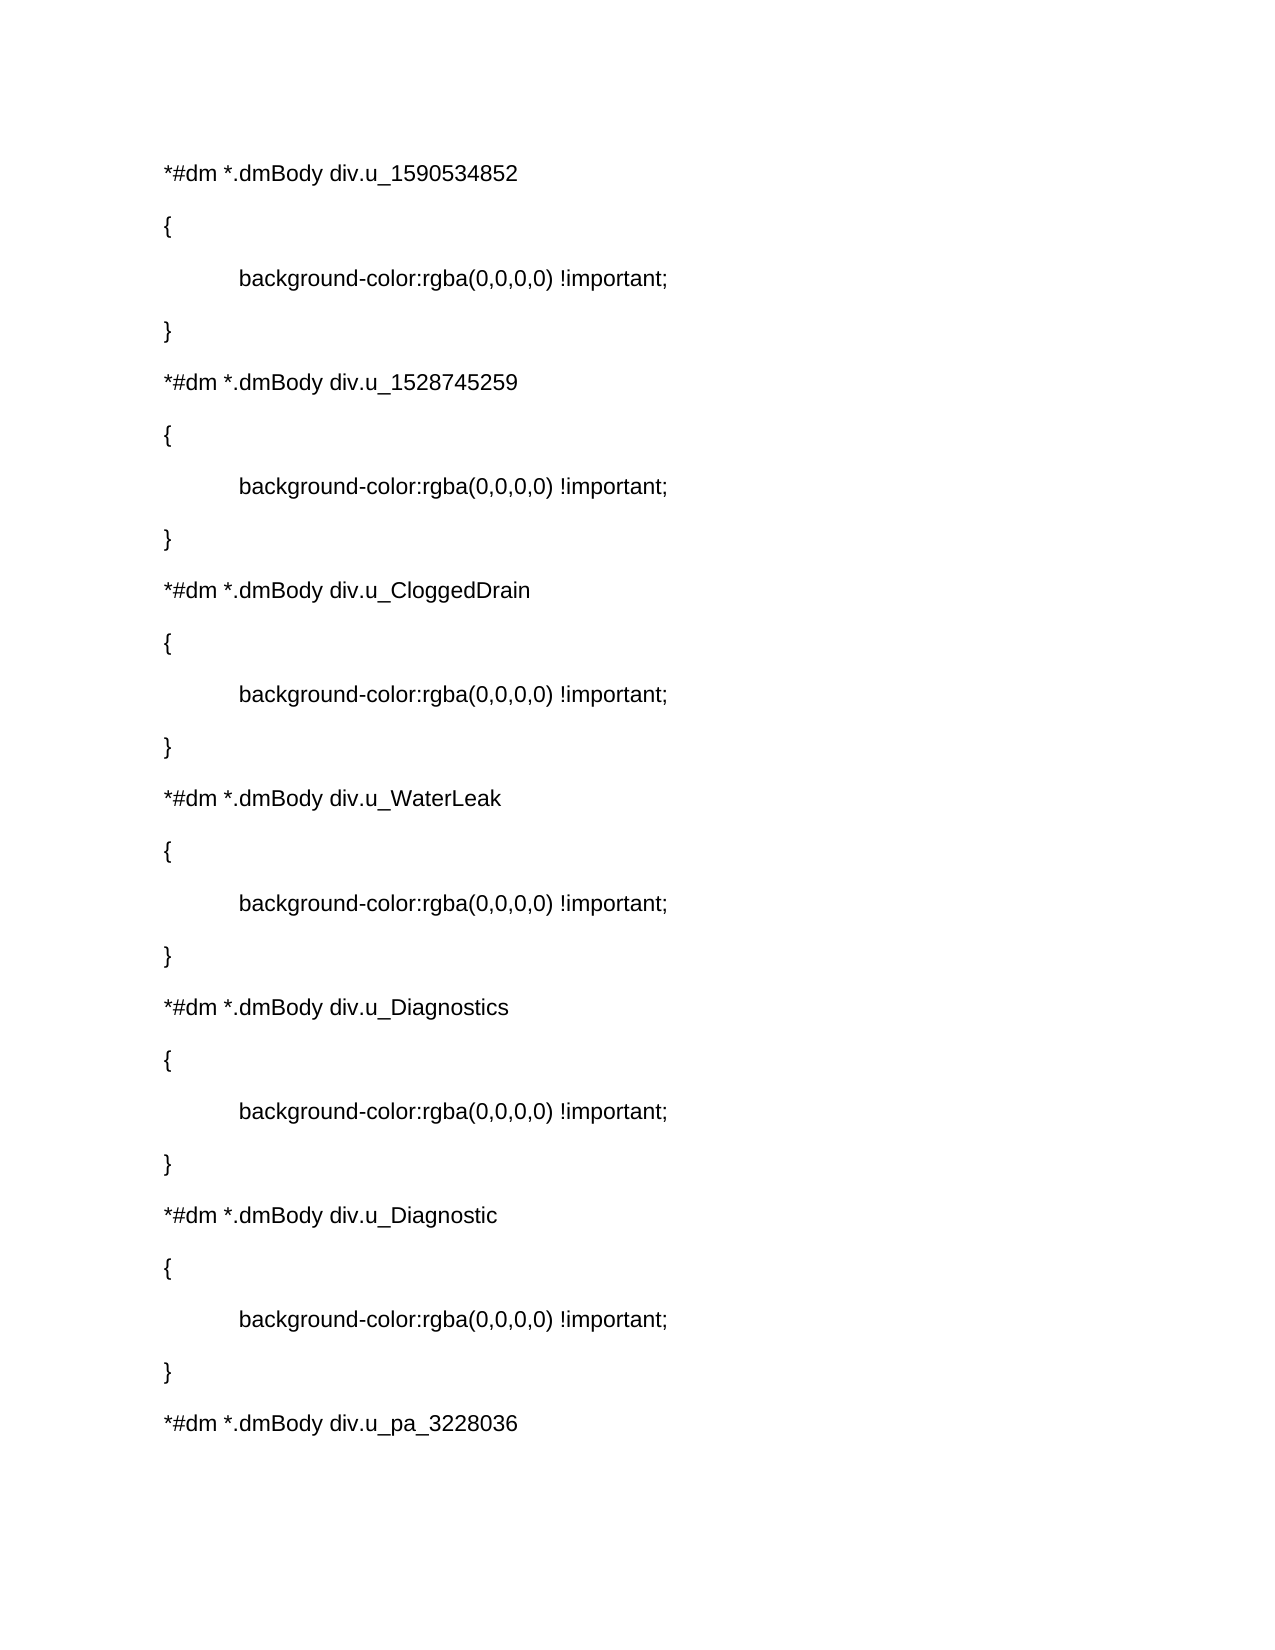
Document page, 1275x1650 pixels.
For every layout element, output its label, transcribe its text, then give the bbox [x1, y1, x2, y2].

table_cell } [153, 723, 1125, 775]
table_cell *#dm *.dmBody div.u_pa_3228036 [153, 1400, 1125, 1452]
table_cell background-color:rgba(0,0,0,0) !important; [153, 1088, 1125, 1139]
table_cell background-color:rgba(0,0,0,0) !important; [153, 879, 1125, 931]
table_cell background-color:rgba(0,0,0,0) !important; [153, 671, 1125, 723]
table_cell *#dm *.dmBody div.u_Diagnostic [153, 1192, 1125, 1244]
table_cell { [153, 1035, 1125, 1087]
table_cell *#dm *.dmBody div.u_CloggedDrain [153, 567, 1125, 619]
table_cell { [153, 410, 1125, 462]
table_cell *#dm *.dmBody div.u_Diagnostics [153, 983, 1125, 1035]
table_cell } [153, 931, 1125, 983]
table_cell { [153, 1244, 1125, 1296]
table_cell background-color:rgba(0,0,0,0) !important; [153, 254, 1125, 306]
table_cell background-color:rgba(0,0,0,0) !important; [153, 1296, 1125, 1348]
table_cell } [153, 306, 1125, 358]
table_cell { [153, 619, 1125, 671]
table_cell background-color:rgba(0,0,0,0) !important; [153, 463, 1125, 514]
table_cell } [153, 1140, 1125, 1192]
table_cell *#dm *.dmBody div.u_1590534852 [153, 150, 1125, 202]
table_cell { [153, 202, 1125, 254]
table_cell *#dm *.dmBody div.u_WaterLeak [153, 775, 1125, 827]
table_cell } [153, 1348, 1125, 1400]
table_cell } [153, 515, 1125, 567]
table_cell *#dm *.dmBody div.u_1528745259 [153, 358, 1125, 410]
table_cell { [153, 827, 1125, 879]
